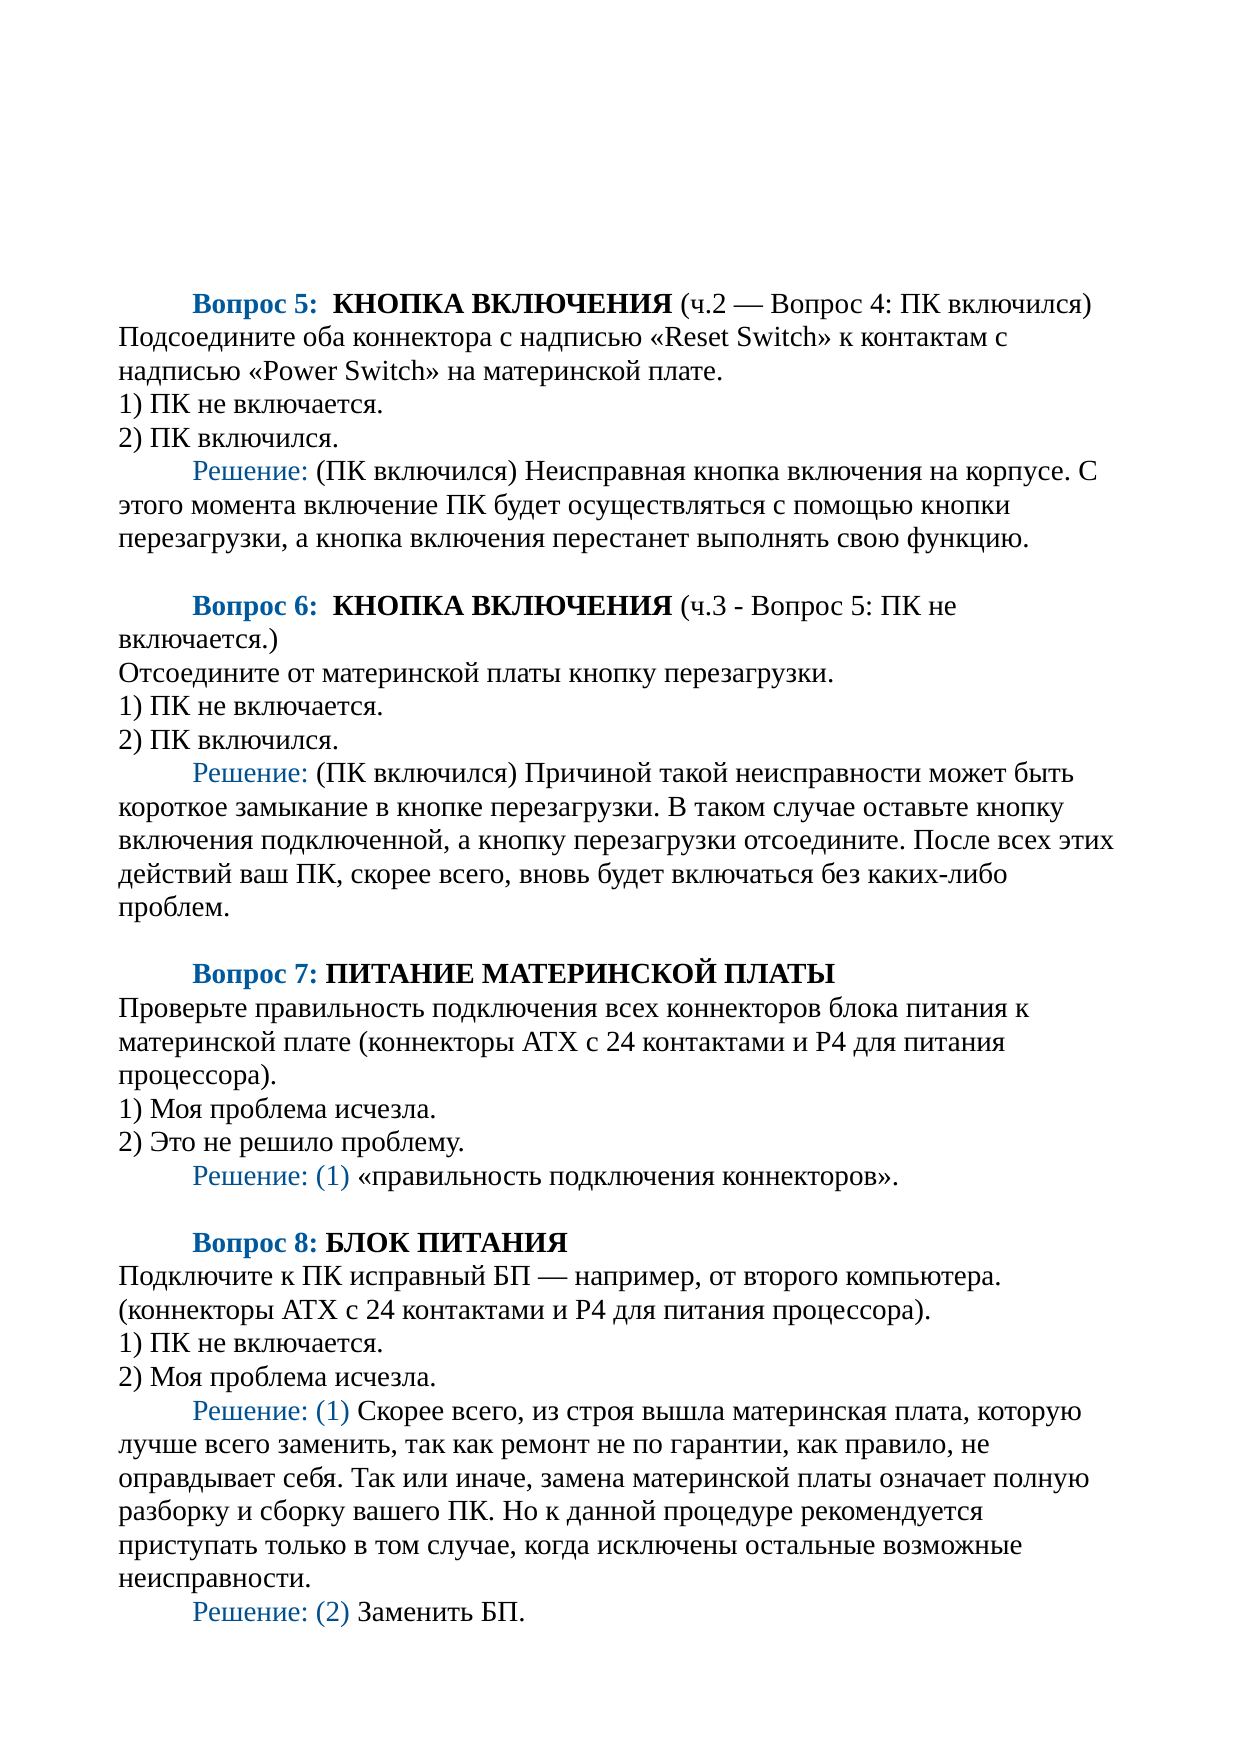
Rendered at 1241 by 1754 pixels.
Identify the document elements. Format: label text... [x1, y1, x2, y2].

text 2) Моя проблема исчезла. [118, 1359, 1122, 1393]
text Подсоедините оба коннектора с надписью «Reset Switch» к контактам с надписью «Power Switch» на материнской плате. [118, 319, 1122, 386]
text Решение: (ПК включился) Причиной такой неисправности может быть короткое замыкание в кнопке перезагрузки. В таком случае оставьте кнопку включения подключенной, а кнопку перезагрузки отсоедините. После всех этих действий ваш ПК, скорее всего, вновь будет включаться без каких-либо проблем. [118, 755, 1122, 923]
text Вопрос 6: КНОПКА ВКЛЮЧЕНИЯ (ч.3 - Вопрос 5: ПК не включается.) [118, 588, 1122, 655]
text 1) ПК не включается. [118, 688, 1122, 722]
text Решение: (2) Заменить БП. [118, 1594, 1122, 1627]
text 2) ПК включился. [118, 722, 1122, 755]
text 1) ПК не включается. [118, 386, 1122, 420]
text Решение: (1) Скорее всего, из строя вышла материнская плата, которую лучше всего заменить, так как ремонт не по гарантии, как правило, не оправдывает себя. Так или иначе, замена материнской платы означает полную разборку и сборку вашего ПК. Но к данной процедуре рекомендуется приступать только в том случае, когда исключены остальные возможные неисправности. [118, 1393, 1122, 1594]
text Решение: (ПК включился) Неисправная кнопка включения на корпусе. С этого момента включение ПК будет осуществляться с помощью кнопки перезагрузки, а кнопка включения перестанет выполнять свою функцию. [118, 453, 1122, 554]
text 1) ПК не включается. [118, 1326, 1122, 1359]
text Вопрос 5: КНОПКА ВКЛЮЧЕНИЯ (ч.2 — Вопрос 4: ПК включился) [118, 286, 1122, 319]
text Отсоедините от материнской платы кнопку перезагрузки. [118, 655, 1122, 688]
text Решение: (1) «правильность подключения коннекторов». [118, 1158, 1122, 1191]
text 2) ПК включился. [118, 420, 1122, 453]
text Вопрос 7: ПИТАНИЕ МАТЕРИНСКОЙ ПЛАТЫ [118, 957, 1122, 990]
text Проверьте правильность подключения всех коннекторов блока питания к материнской плате (коннекторы ATX с 24 контактами и P4 для питания процессора). [118, 990, 1122, 1091]
text 1) Моя проблема исчезла. [118, 1091, 1122, 1124]
text Вопрос 8: БЛОК ПИТАНИЯ [118, 1225, 1122, 1258]
text Подключите к ПК исправный БП — например, от второго компьютера. (коннекторы ATX с 24 контактами и P4 для питания процессора). [118, 1258, 1122, 1326]
text 2) Это не решило проблему. [118, 1124, 1122, 1158]
